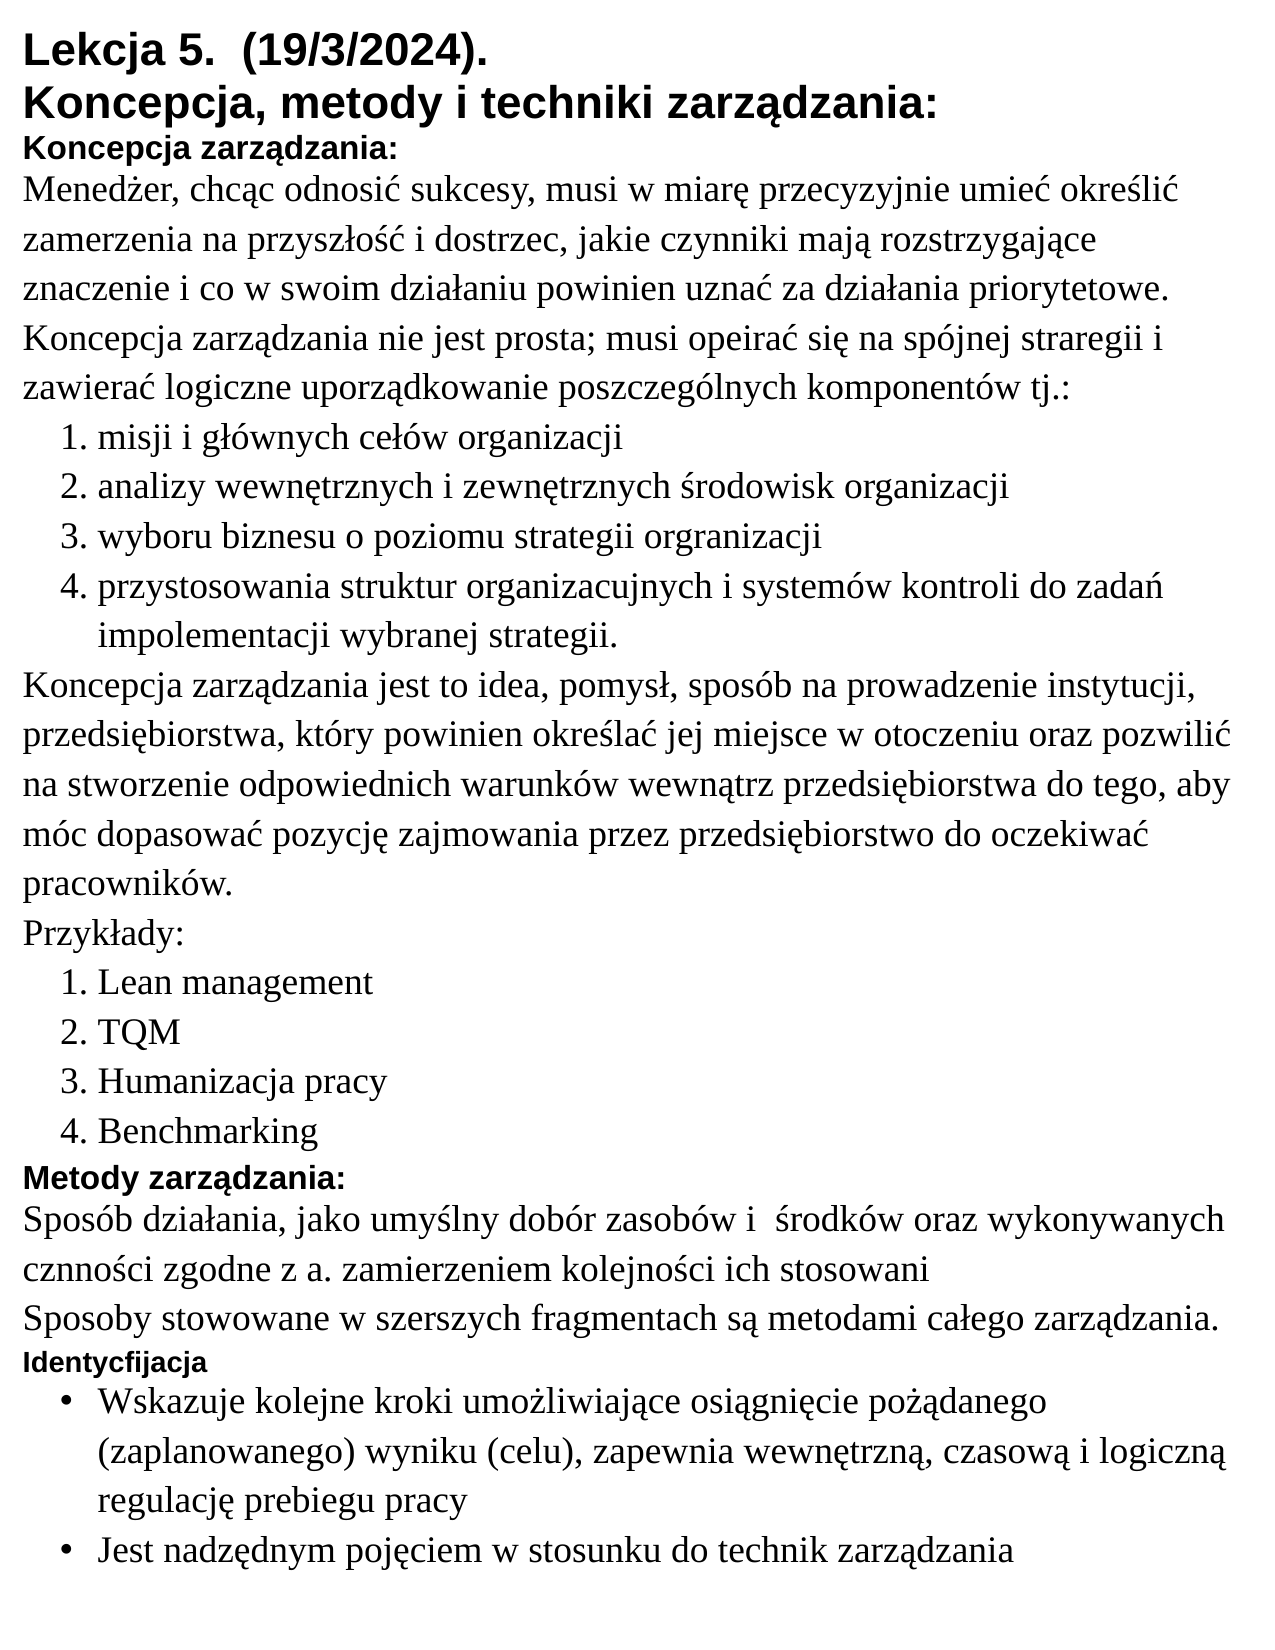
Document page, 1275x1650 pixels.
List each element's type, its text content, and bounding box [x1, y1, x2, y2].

text Przykłady: [22, 910, 1252, 953]
list Jest nadzędnym pojęciem w stosunku do technik zarządzania [60, 1527, 1252, 1571]
text Sposoby stowowane w szerszych fragmentach są metodami całego zarządzania. [22, 1296, 1252, 1339]
subtitle Metody zarządzania: [22, 1158, 1252, 1196]
text Sposób działania, jako umyślny dobór zasobów i środków oraz wykonywanych cznności zgodne z a. zamierzeniem kolejności ich stosowani [22, 1196, 1252, 1289]
list Wskazuje kolejne kroki umożliwiające osiągnięcie pożądanego (zaplanowanego) wyniku (celu), zapewnia wewnętrzną, czasową i logiczną regulację prebiegu pracy [60, 1379, 1252, 1521]
list analizy wewnętrznych i zewnętrznych środowisk organizacji [60, 464, 1252, 507]
text Menedżer, chcąc odnosić sukcesy, musi w miarę przecyzyjnie umieć określić zamerzenia na przyszłość i dostrzec, jakie czynniki mają rozstrzygające znaczenie i co w swoim działaniu powinien uznać za działania priorytetowe. [22, 166, 1252, 309]
text Koncepcja zarządzania jest to idea, pomysł, sposób na prowadzenie instytucji, przedsiębiorstwa, który powinien określać jej miejsce w otoczeniu oraz pozwilić na stworzenie odpowiednich warunków wewnątrz przedsiębiorstwa do tego, aby móc dopasować pozycję zajmowania przez przedsiębiorstwo do oczekiwać pracowników. [22, 662, 1252, 904]
subtitle Koncepcja, metody i techniki zarządzania: [22, 75, 1252, 128]
list Lean management [60, 960, 1252, 1003]
text Koncepcja zarządzania nie jest prosta; musi opeirać się na spójnej straregii i zawierać logiczne uporządkowanie poszczególnych komponentów tj.: [22, 315, 1252, 408]
list przystosowania struktur organizacujnych i systemów kontroli do zadań impolementacji wybranej strategii. [60, 563, 1252, 656]
list wyboru biznesu o poziomu strategii orgranizacji [60, 513, 1252, 557]
list Benchmarking [60, 1108, 1252, 1152]
subtitle Koncepcja zarządzania: [22, 128, 1252, 166]
subtitle Identycfijacja [22, 1345, 1252, 1379]
subtitle Lekcja 5. (19/3/2024). [22, 22, 1252, 75]
list misji i głównych cełów organizacji [60, 414, 1252, 457]
list TQM [60, 1009, 1252, 1052]
list Humanizacja pracy [60, 1059, 1252, 1102]
